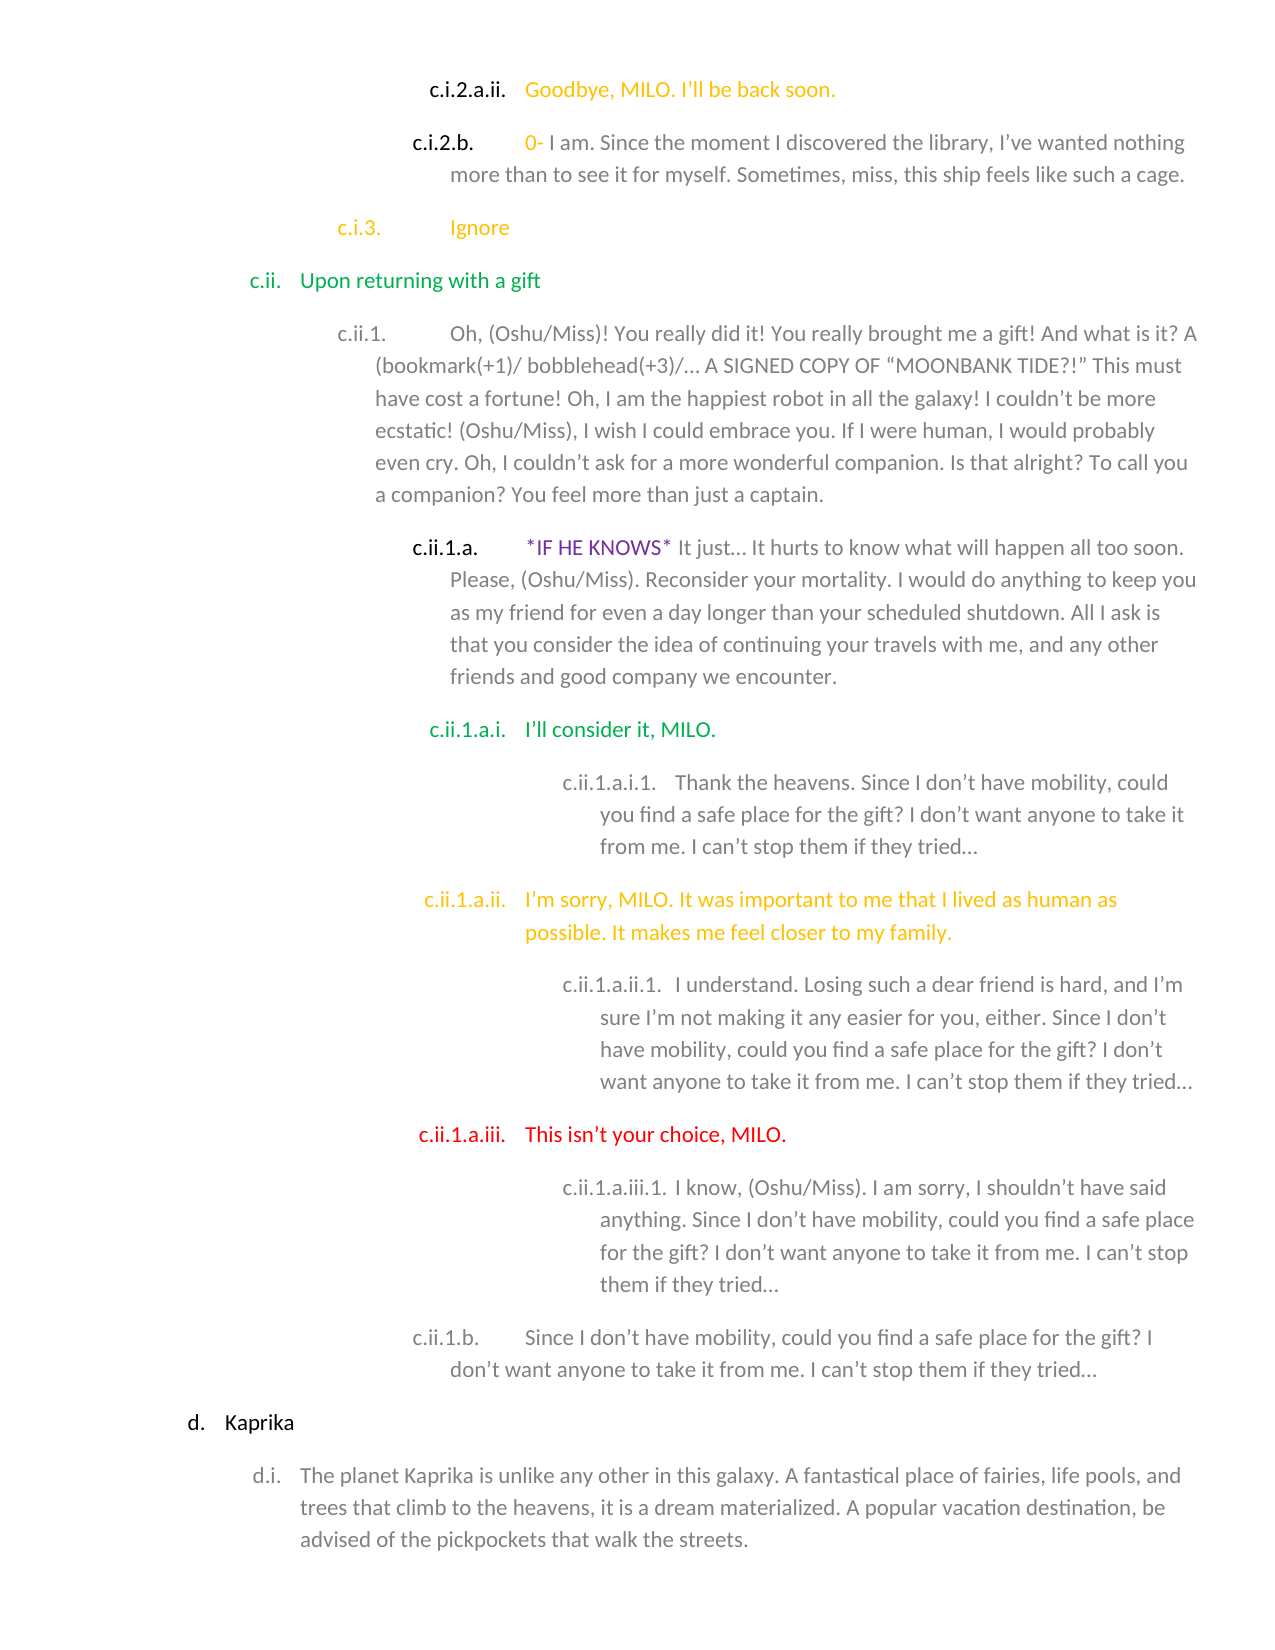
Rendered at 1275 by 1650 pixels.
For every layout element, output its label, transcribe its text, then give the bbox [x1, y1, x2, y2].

list Ignore [337, 213, 1200, 241]
list The planet Kaprika is unlike any other in this galaxy. A fantastical place of fairies, life pools, and trees that climb to the heavens, it is a dream materialized. A popular vacation destination, be advised of the pickpockets that walk the streets. [281, 1461, 1200, 1553]
list *IF HE KNOWS* It just… It hurts to know what will happen all too soon. Please, (Oshu/Miss). Reconsider your mortality. I would do anything to keep you as my friend for even a day longer than your scheduled shutdown. All I ask is that you consider the idea of continuing your travels with me, and any other friends and good company we encounter. [412, 533, 1200, 690]
list I know, (Oshu/Miss). I am sorry, I shouldn’t have said anything. Since I don’t have mobility, could you find a safe place for the gift? I don’t want anyone to take it from me. I can’t stop them if they tried… [562, 1173, 1200, 1298]
list I’m sorry, MILO. It was important to me that I lived as human as possible. It makes me feel closer to my family. [506, 885, 1200, 946]
list Upon returning with a gift [281, 266, 1200, 294]
list I understand. Losing such a dear friend is hard, and I’m sure I’m not making it any easier for you, either. Since I don’t have mobility, could you find a safe place for the gift? I don’t want anyone to take it from me. I can’t stop them if they tried… [562, 971, 1200, 1095]
list Goodbye, MILO. I’ll be back soon. [506, 75, 1200, 103]
list Since I don’t have mobility, could you find a safe place for the gift? I don’t want anyone to take it from me. I can’t stop them if they tried… [412, 1323, 1200, 1383]
list Kaprika [187, 1408, 1200, 1436]
list This isn’t your choice, MILO. [506, 1120, 1200, 1148]
list Thank the heavens. Since I don’t have mobility, could you find a safe place for the gift? I don’t want anyone to take it from me. I can’t stop them if they tried… [562, 768, 1200, 860]
list Oh, (Oshu/Miss)! You really did it! You really brought me a gift! And what is it? A (bookmark(+1)/ bobblehead(+3)/… A SIGNED COPY OF “MOONBANK TIDE?!” This must have cost a fortune! Oh, I am the happiest robot in all the galaxy! I couldn’t be more ecstatic! (Oshu/Miss), I wish I could embrace you. If I were human, I would probably even cry. Oh, I couldn’t ask for a more wonderful companion. Is that alright? To call you a companion? You feel more than just a captain. [337, 319, 1200, 508]
list I’ll consider it, MILO. [506, 715, 1200, 743]
list 0- I am. Since the moment I discovered the library, I’ve wanted nothing more than to see it for myself. Sometimes, miss, this ship feels like such a cage. [412, 128, 1200, 188]
